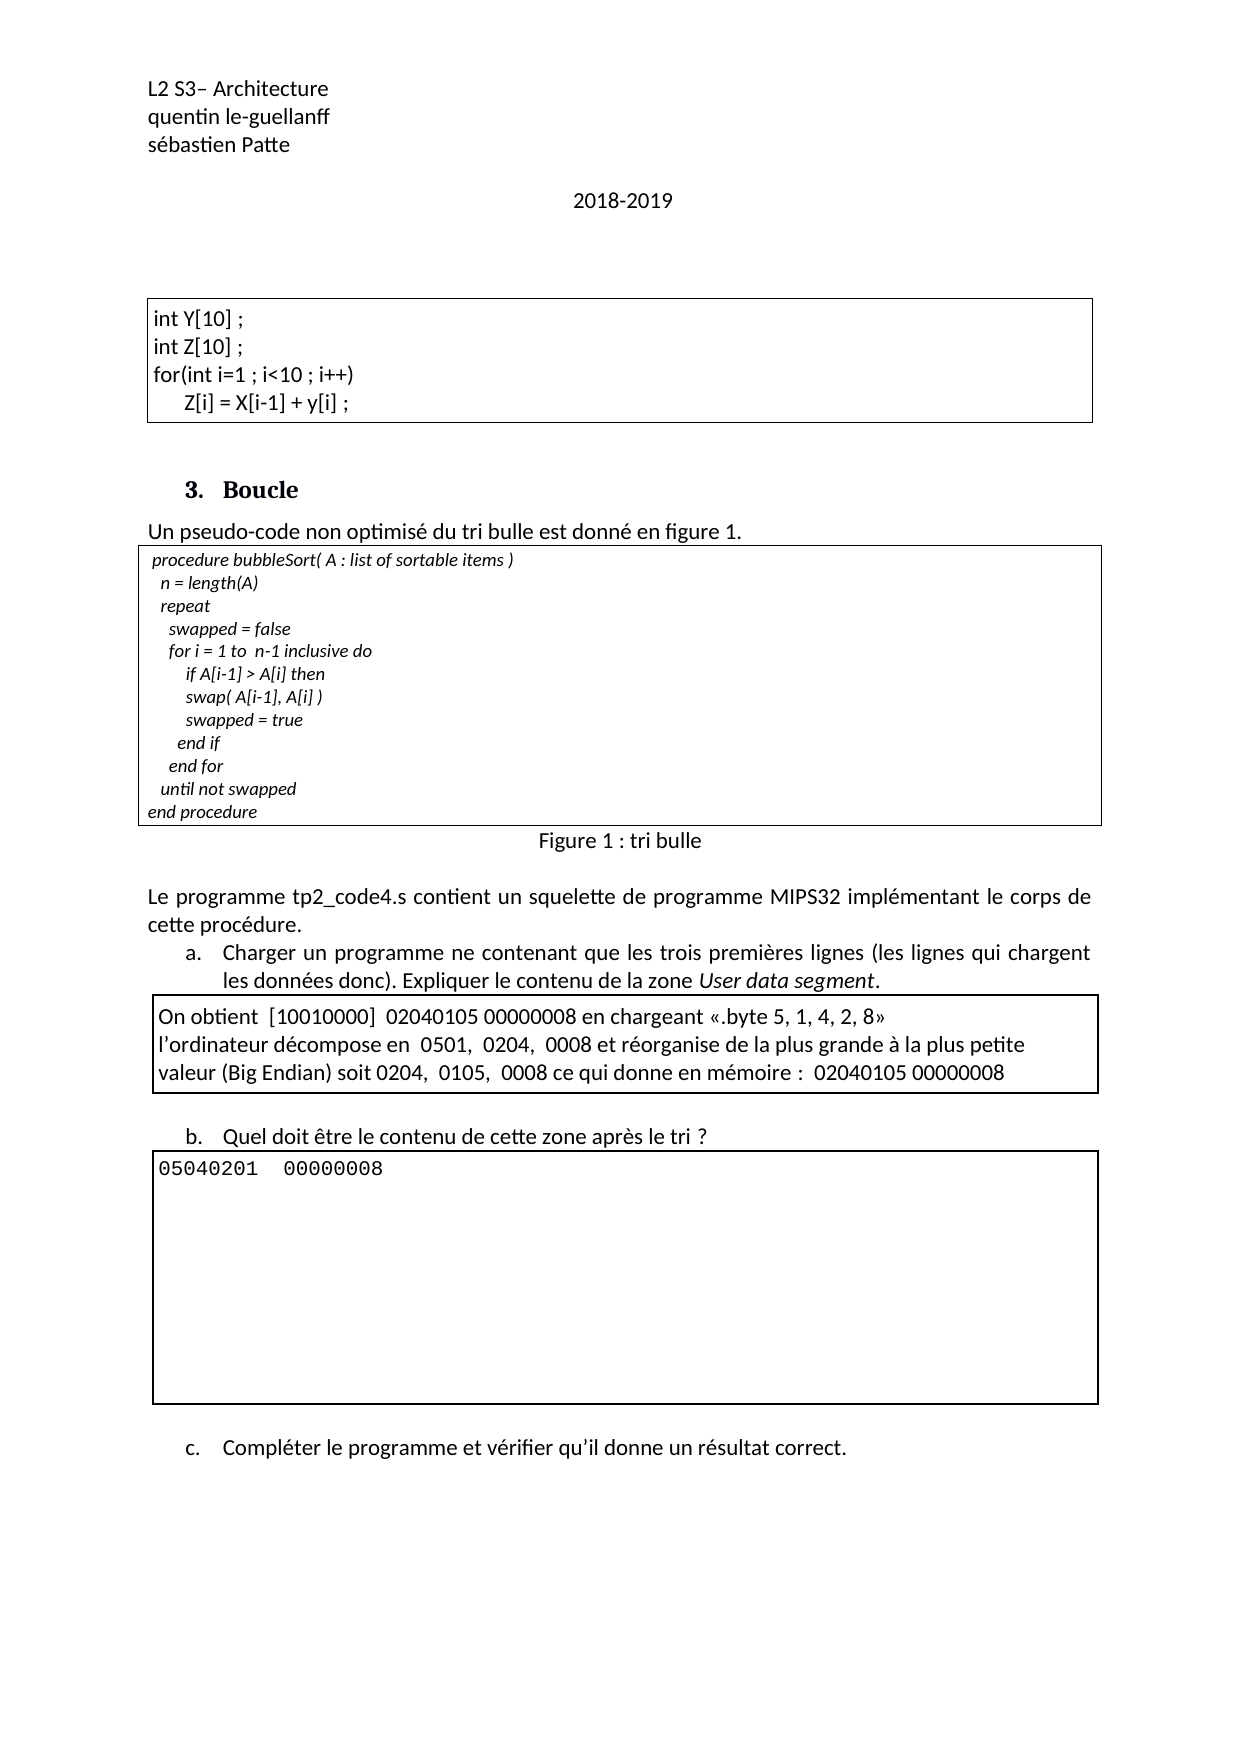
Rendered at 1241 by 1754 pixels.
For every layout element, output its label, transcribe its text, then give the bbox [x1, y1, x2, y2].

text if A[i-1] > A[i] then [148, 662, 1093, 685]
subtitle Boucle [185, 476, 1093, 504]
text until not swapped [148, 777, 1093, 797]
text swap( A[i-1], A[i] ) [148, 685, 1093, 708]
text Le programme tp2_code4.s contient un squelette de programme MIPS32 implémentant le corps de cette procédure. [148, 882, 1093, 938]
text Figure 1 : tri bulle [148, 826, 1093, 854]
text swapped = true [148, 708, 1093, 731]
text for i = 1 to n-1 inclusive do [148, 639, 1093, 662]
text repeat [148, 594, 1093, 617]
list Quel doit être le contenu de cette zone après le tri ? [185, 1122, 1093, 1150]
text end if [148, 731, 1093, 754]
table_header On obtient [10010000] 02040105 00000008 en chargeant «.byte 5, 1, 4, 2, 8» l’ordinateur décompose en 0501, 0204, 0008 et réorganise de la plus grande à la plus petite valeur (Big Endian) soit 0204, 0105, 0008 ce qui donne en mémoire : 02040105 00000008 [154, 996, 1097, 1092]
text Un pseudo-code non optimisé du tri bulle est donné en figure 1. [148, 517, 1093, 545]
text procedure bubbleSort( A : list of sortable items ) [139, 546, 1101, 571]
table_header int Y[10] ; int Z[10] ; for(int i=1 ; i<10 ; i++) Z[i] = X[i-1] + y[i] ; [148, 299, 1092, 422]
text n = length(A) [148, 571, 1093, 594]
text swapped = false [148, 617, 1093, 639]
table_header 05040201 00000008 [154, 1152, 1097, 1402]
list Compléter le programme et vérifier qu’il donne un résultat correct. [185, 1433, 1093, 1461]
list Charger un programme ne contenant que les trois premières lignes (les lignes qui chargent les données donc). Expliquer le contenu de la zone User data segment. [185, 938, 1093, 994]
text end procedure [139, 797, 1101, 825]
text end for [148, 754, 1093, 777]
